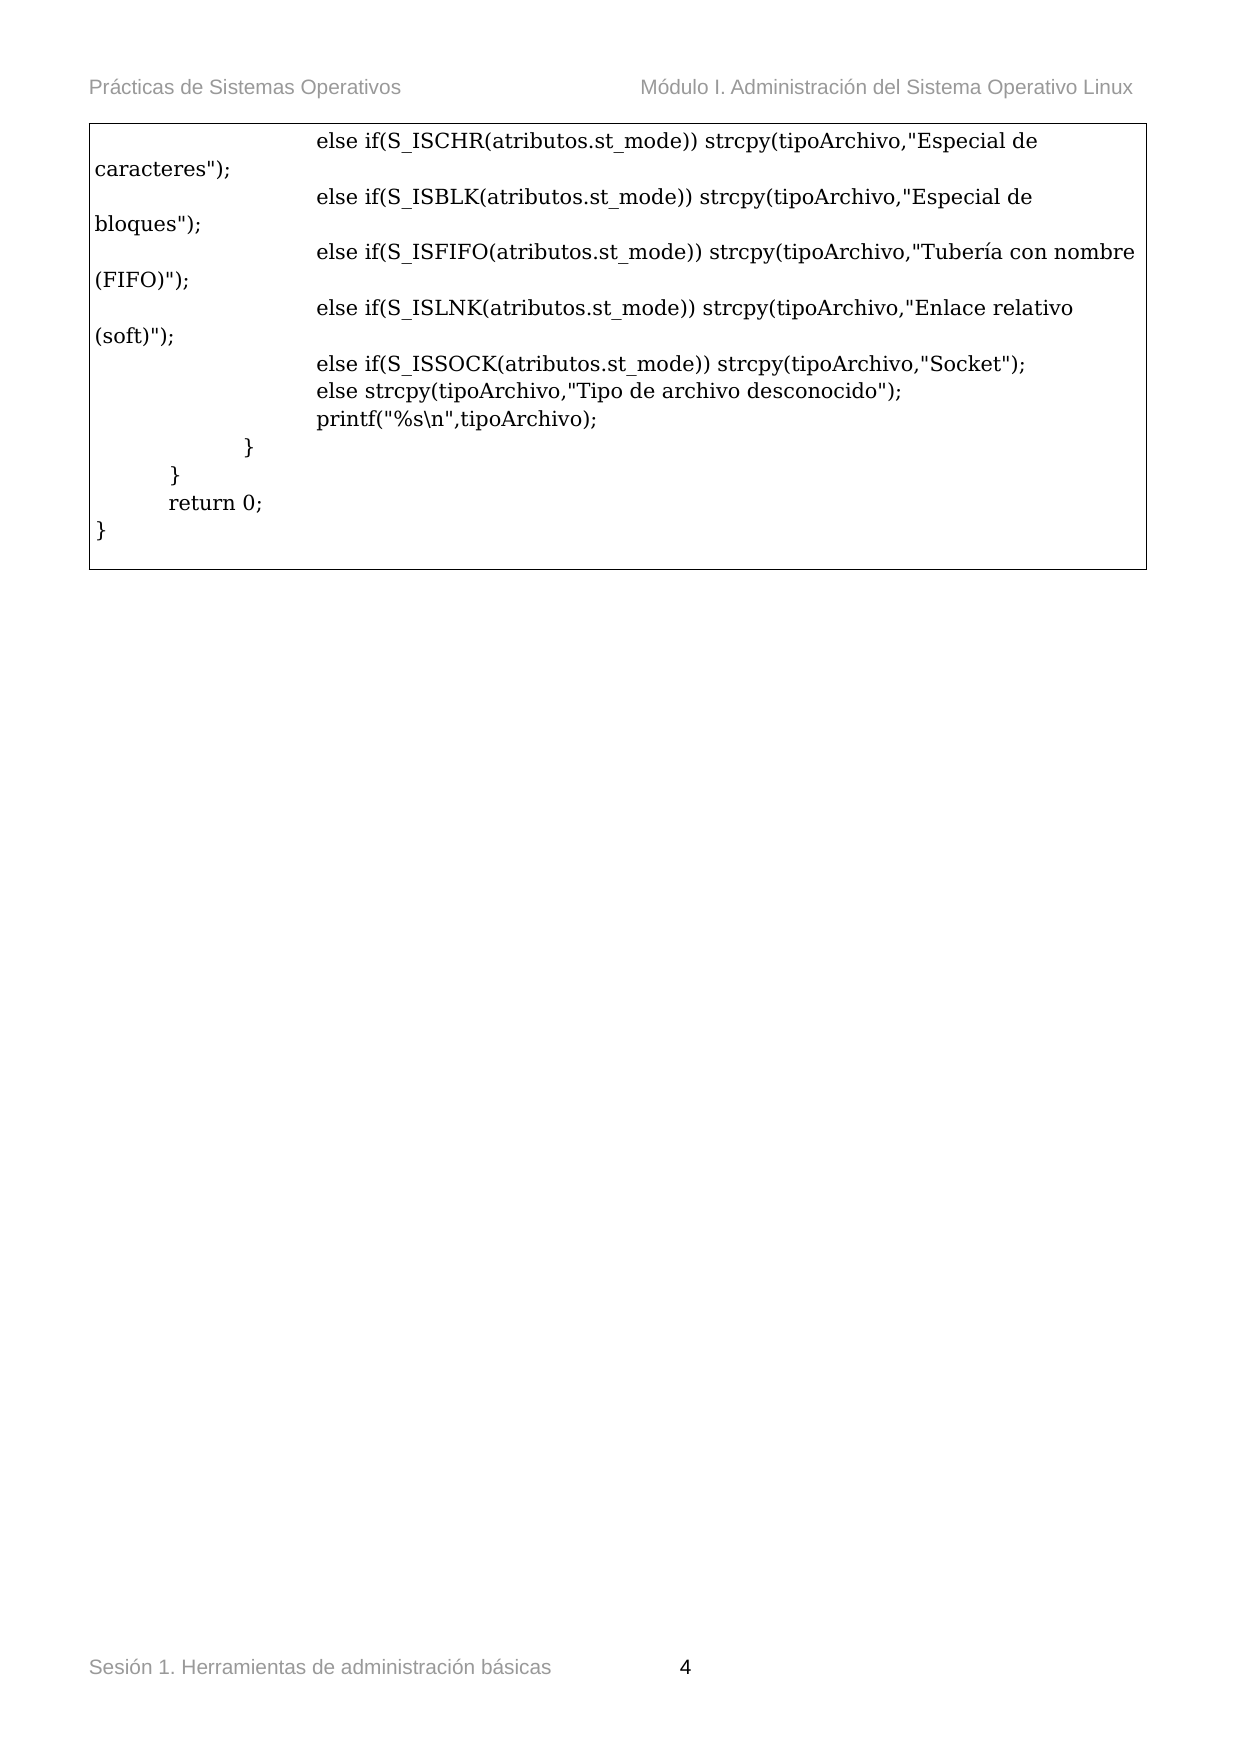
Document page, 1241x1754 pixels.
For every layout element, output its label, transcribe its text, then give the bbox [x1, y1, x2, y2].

table_header else if(S_ISCHR(atributos.st_mode)) strcpy(tipoArchivo,"Especial de caracteres"); else if(S_ISBLK(atributos.st_mode)) strcpy(tipoArchivo,"Especial de bloques"); else if(S_ISFIFO(atributos.st_mode)) strcpy(tipoArchivo,"Tubería con nombre (FIFO)"); else if(S_ISLNK(atributos.st_mode)) strcpy(tipoArchivo,"Enlace relativo (soft)"); else if(S_ISSOCK(atributos.st_mode)) strcpy(tipoArchivo,"Socket"); else strcpy(tipoArchivo,"Tipo de archivo desconocido"); printf("%s\n",tipoArchivo); } } return 0; } [90, 124, 1146, 569]
